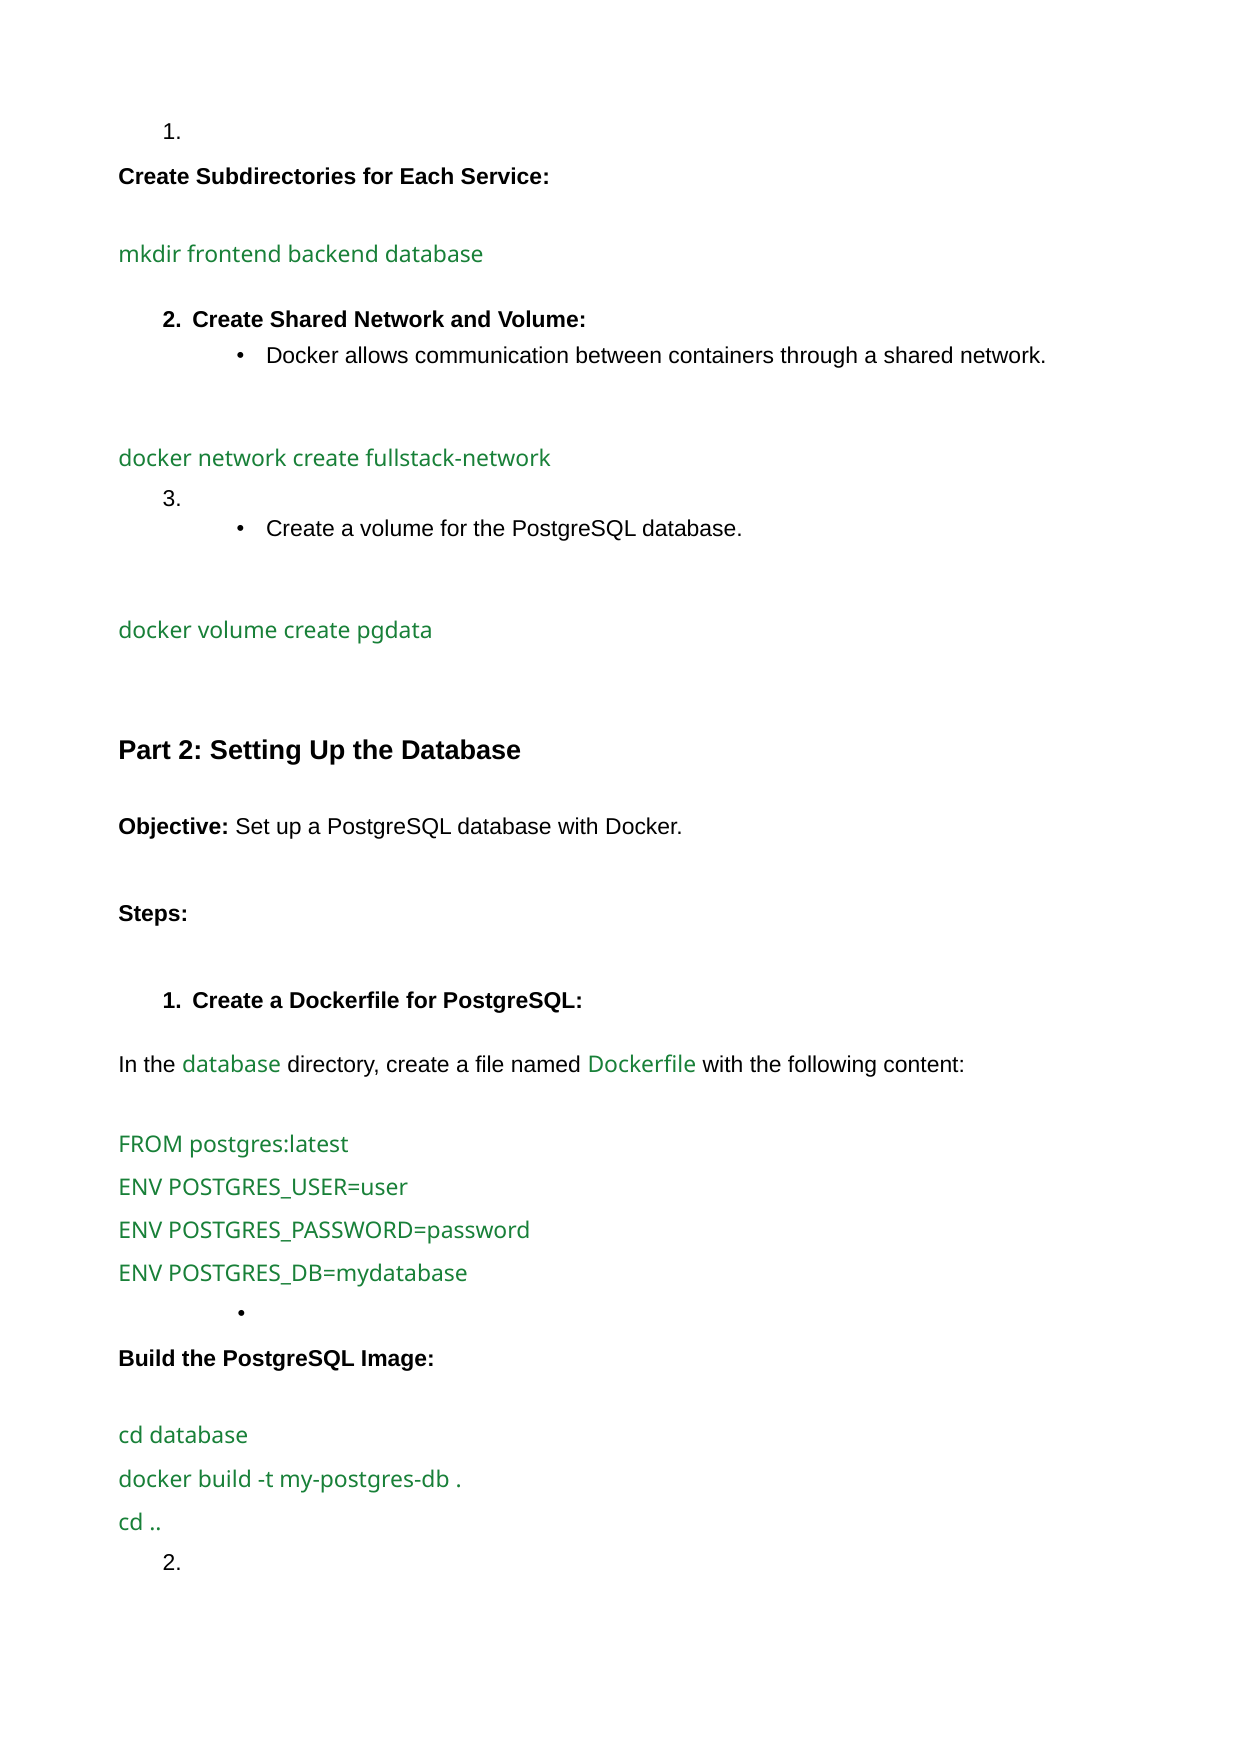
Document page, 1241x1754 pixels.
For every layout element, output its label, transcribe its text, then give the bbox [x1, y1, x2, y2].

text docker volume create pgdata [118, 576, 1122, 646]
text ENV POSTGRES_PASSWORD=password [118, 1214, 1122, 1245]
text ENV POSTGRES_USER=user [118, 1171, 1122, 1202]
text In the database directory, create a file named Dockerfile with the following content: FROM postgres:latest [118, 1048, 1122, 1159]
list Create a volume for the PostgreSQL database. [236, 515, 1122, 541]
text Steps: [118, 900, 1122, 927]
text docker build -t my-postgres-db . [118, 1463, 1122, 1494]
text Create Subdirectories for Each Service: mkdir frontend backend database [118, 163, 1122, 269]
list Docker allows communication between containers through a shared network. [236, 342, 1122, 368]
list Create Shared Network and Volume: [162, 306, 1122, 332]
text docker network create fullstack-network [118, 403, 1122, 473]
text Objective: Set up a PostgreSQL database with Docker. [118, 811, 1122, 839]
list Create a Dockerfile for PostgreSQL: [162, 987, 1122, 1013]
subtitle Part 2: Setting Up the Database [118, 734, 1122, 766]
text Build the PostgreSQL Image: cd database [118, 1345, 1122, 1451]
text ENV POSTGRES_DB=mydatabase [118, 1257, 1122, 1288]
text cd .. [118, 1506, 1122, 1537]
